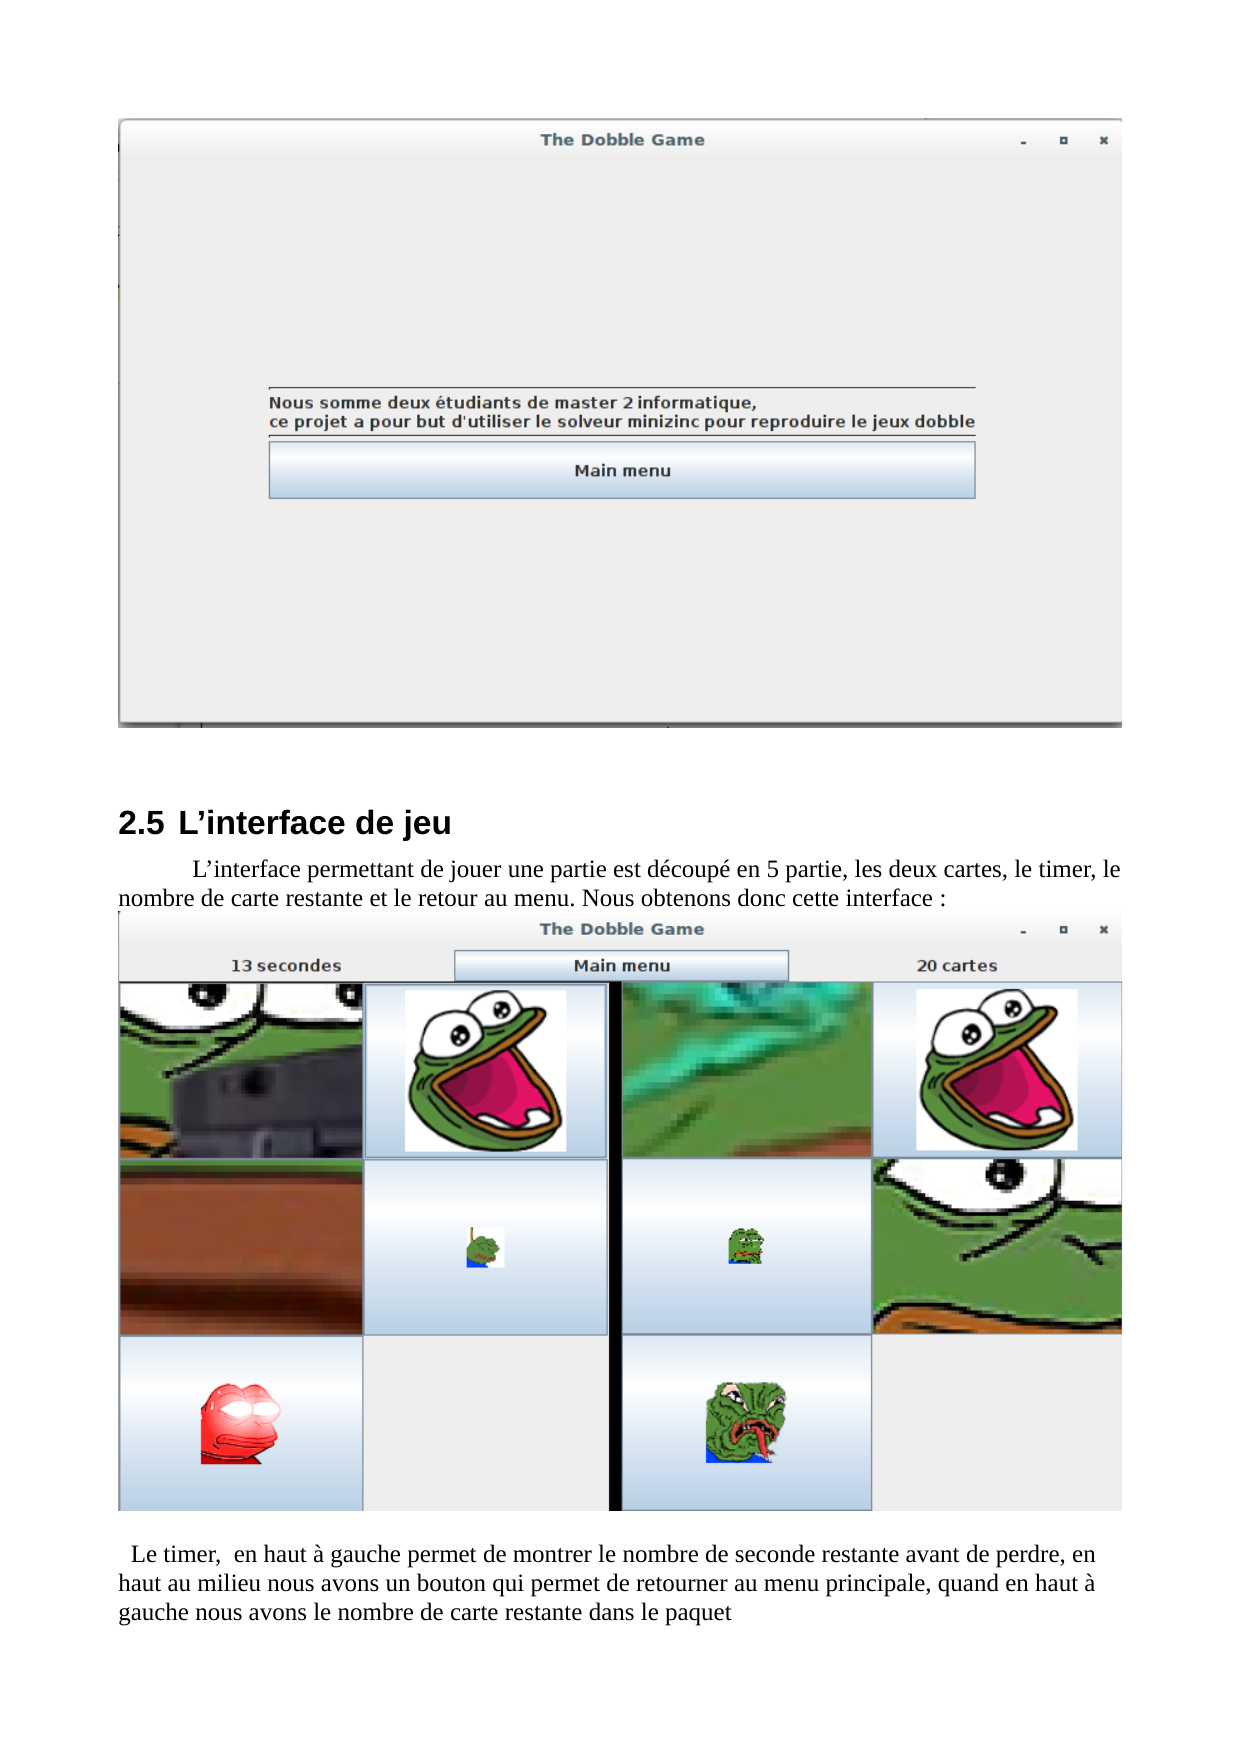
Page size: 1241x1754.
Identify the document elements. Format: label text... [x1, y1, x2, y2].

subtitle L’interface de jeu [118, 803, 1122, 842]
picture [118, 911, 1123, 1511]
text Le timer, en haut à gauche permet de montrer le nombre de seconde restante avant de perdre, en haut au milieu nous avons un bouton qui permet de retourner au menu principale, quand en haut à gauche nous avons le nombre de carte restante dans le paquet [118, 1539, 1122, 1626]
text L’interface permettant de jouer une partie est découpé en 5 partie, les deux cartes, le timer, le nombre de carte restante et le retour au menu. Nous obtenons donc cette interface : [118, 854, 1122, 911]
picture [118, 118, 1123, 728]
